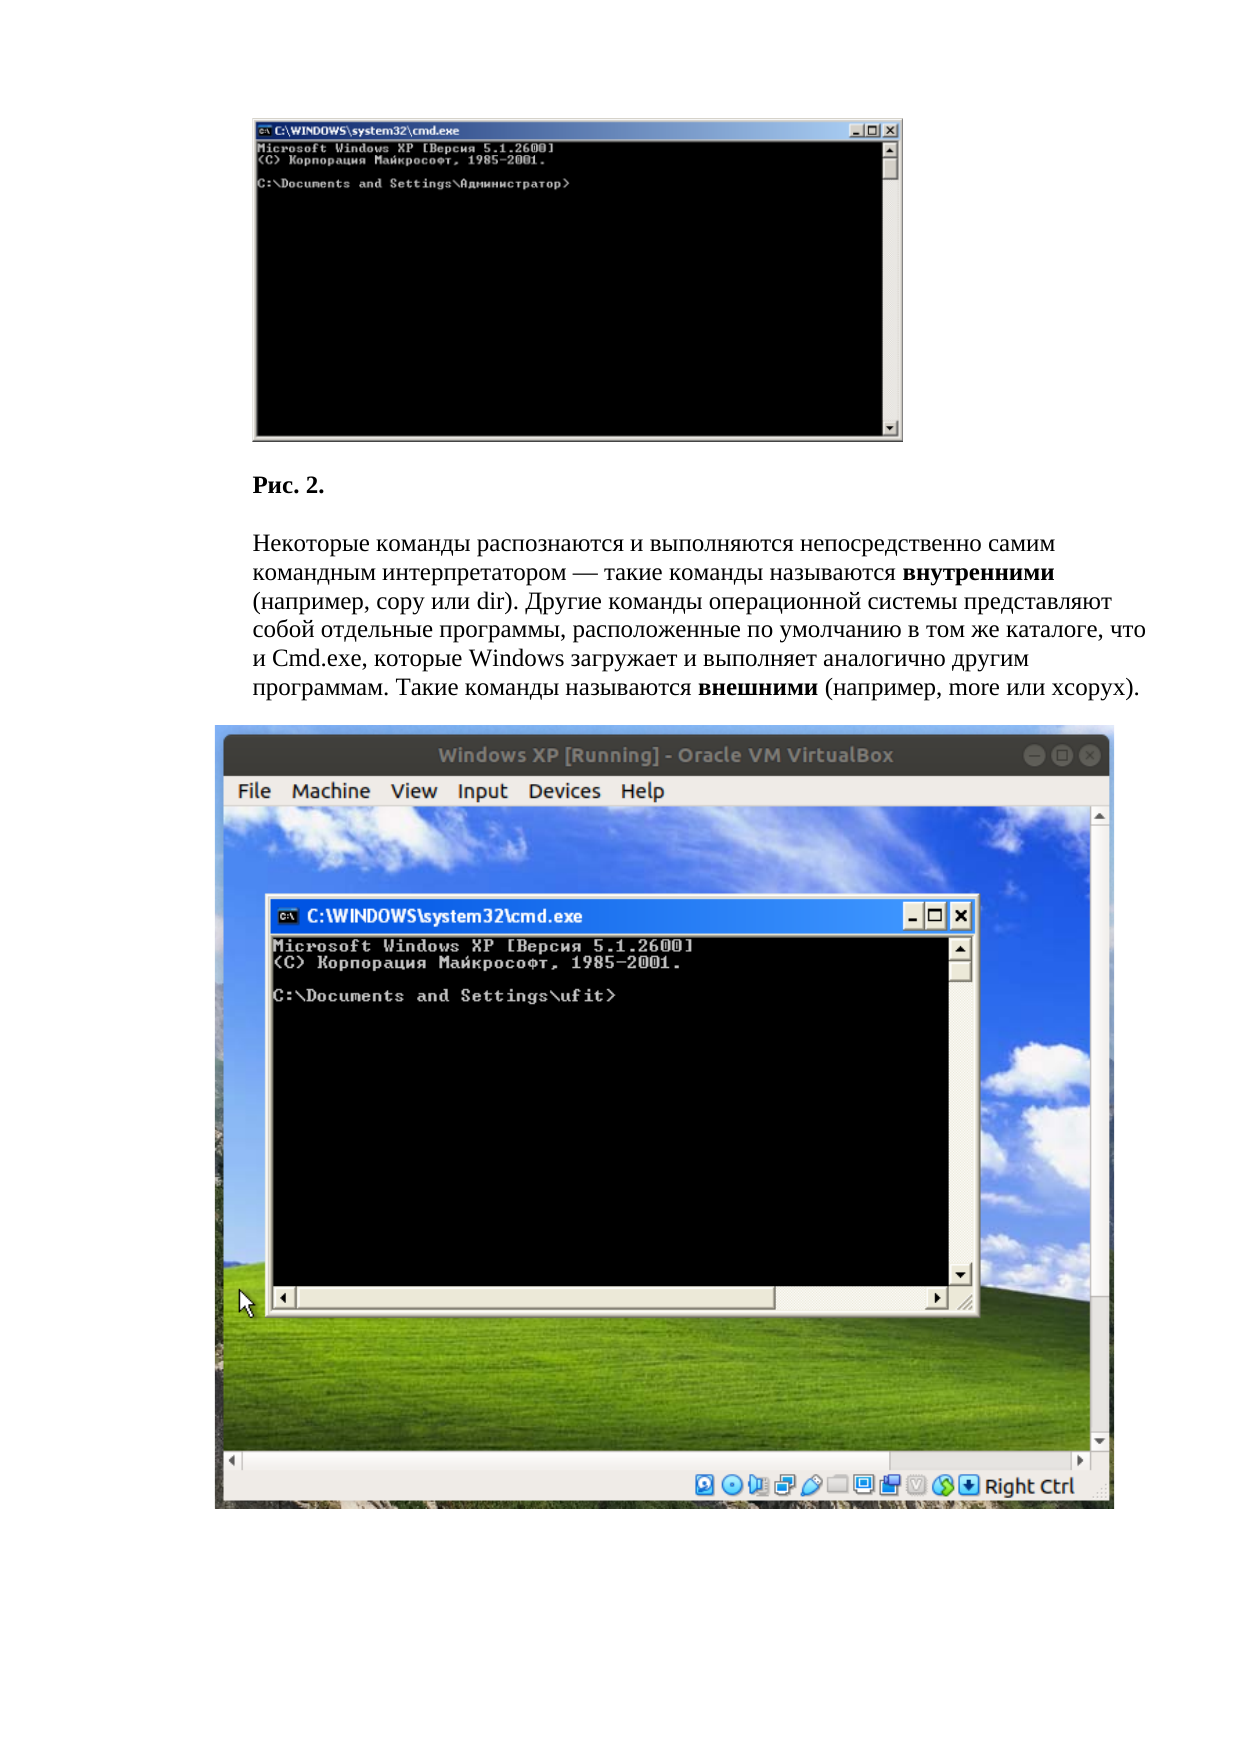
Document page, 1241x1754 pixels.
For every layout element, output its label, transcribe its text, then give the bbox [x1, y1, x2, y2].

text Рис. 2. [252, 470, 1152, 499]
text Некоторые команды распознаются и выполняются непосредственно самим командным интерпретатором — такие команды называются внутренними (например, copy или dir). Другие команды операционной системы представляют собой отдельные программы, расположенные по умолчанию в том же каталоге, что и Cmd.exe, которые Windows загружает и выполняет аналогично другим программам. Такие команды называются внешними (например, more или xcopyх). [252, 528, 1152, 701]
picture [252, 118, 903, 442]
picture [214, 725, 1115, 1509]
